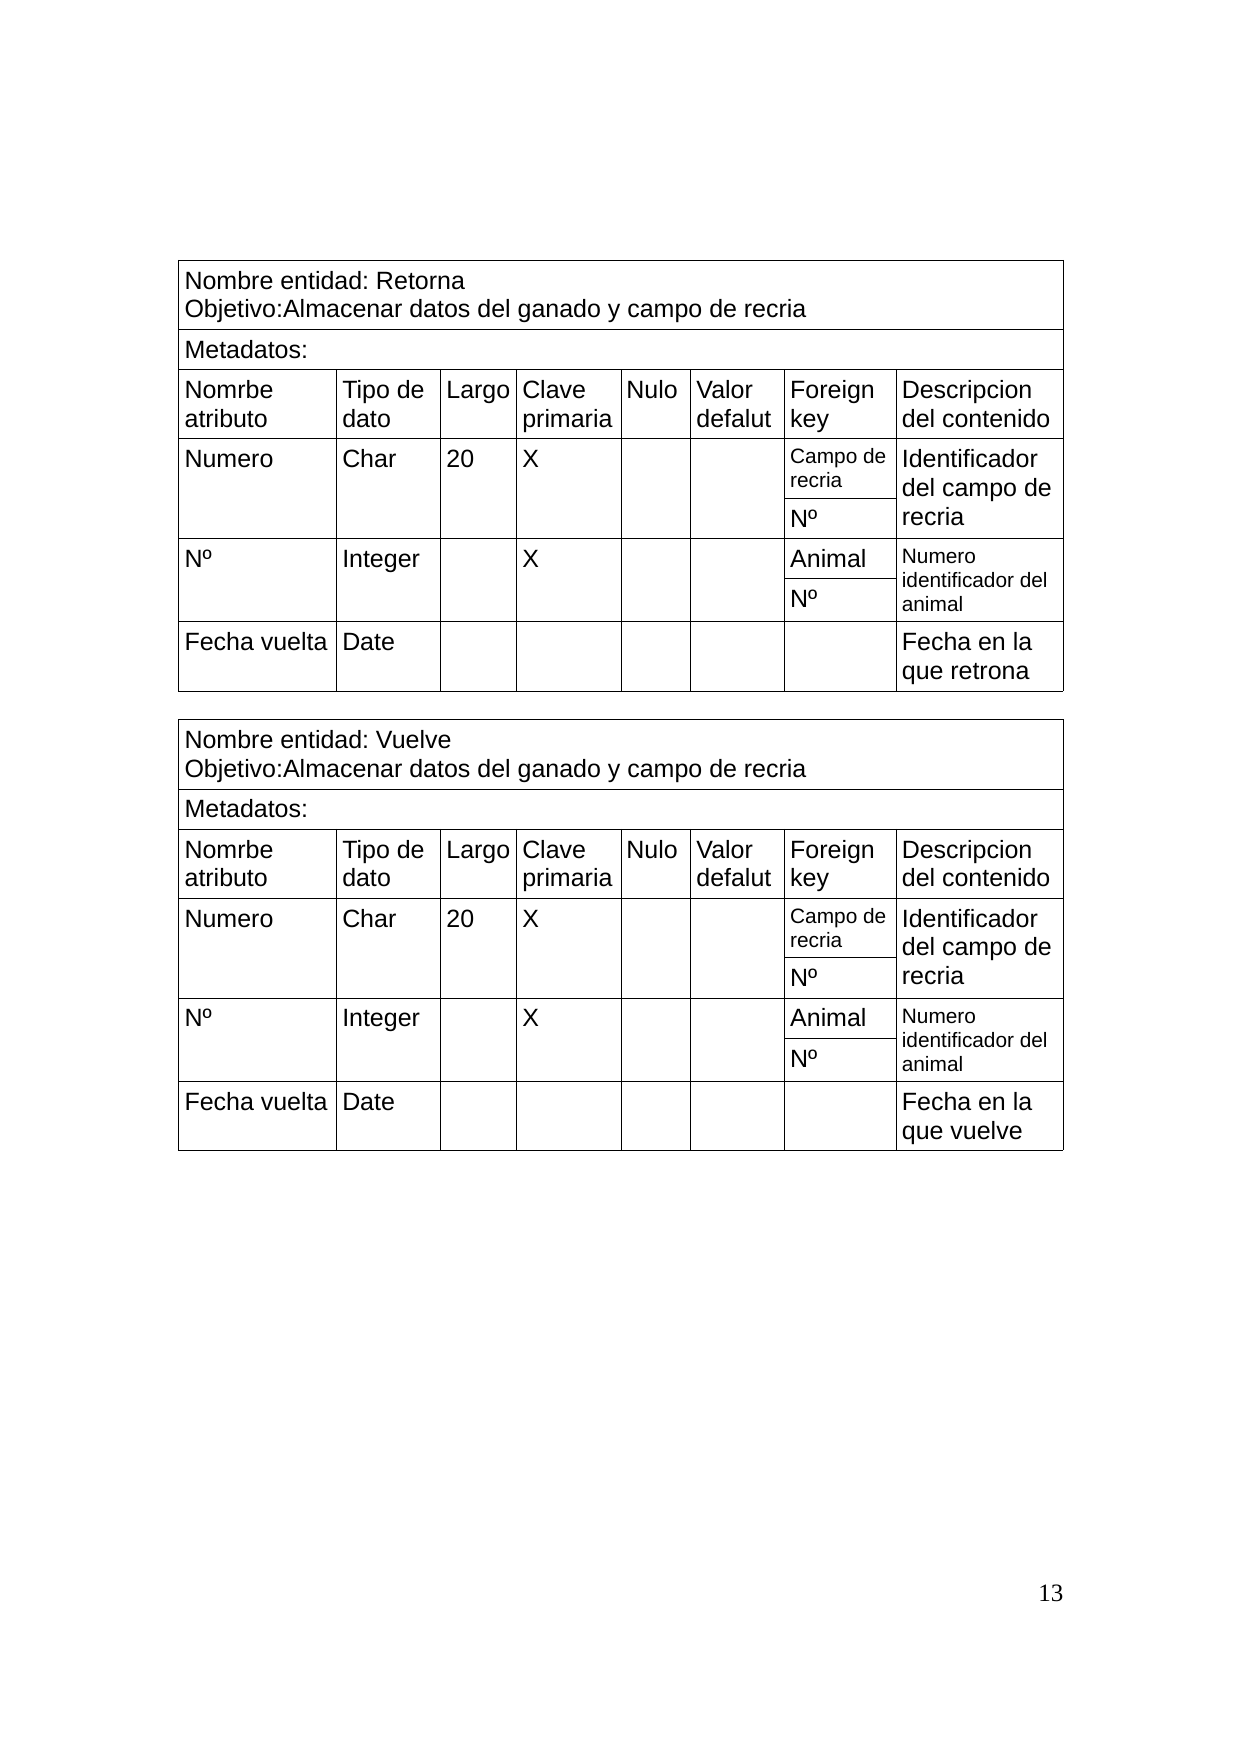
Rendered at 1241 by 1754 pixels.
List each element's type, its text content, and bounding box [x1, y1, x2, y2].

table_cell Date [337, 1082, 440, 1150]
table_header Nombre entidad: Retorna Objetivo:Almacenar datos del ganado y campo de recria [179, 261, 1063, 329]
table_cell X [517, 439, 621, 538]
table_cell Nº [785, 1039, 896, 1081]
table_cell Nº [179, 999, 336, 1081]
table_cell [622, 999, 690, 1081]
table_cell Nulo [622, 370, 690, 438]
table_cell [441, 539, 516, 621]
table_cell Tipo de dato [337, 830, 440, 898]
table_cell Fecha vuelta [179, 622, 336, 691]
table_cell Animal [785, 539, 896, 578]
table_cell Valor defalut [691, 370, 784, 438]
table_cell Metadatos: [179, 790, 1063, 829]
table_cell Fecha en la que vuelve [897, 1082, 1063, 1150]
table_cell [622, 539, 690, 621]
table_cell Foreign key [785, 370, 896, 438]
table_cell Campo de recria [785, 439, 896, 498]
table_cell [691, 999, 784, 1081]
table_cell [441, 1082, 516, 1150]
table_cell Nº [785, 499, 896, 538]
table_cell Nº [179, 539, 336, 621]
table_cell [691, 539, 784, 621]
table_cell Integer [337, 539, 440, 621]
table_cell 20 [441, 899, 516, 998]
table_cell Valor defalut [691, 830, 784, 898]
table_cell Campo de recria [785, 899, 896, 957]
table_cell Animal [785, 999, 896, 1038]
table_cell Char [337, 439, 440, 538]
table_cell Descripcion del contenido [897, 830, 1063, 898]
table_cell [691, 899, 784, 998]
table_cell Integer [337, 999, 440, 1081]
table_cell 20 [441, 439, 516, 538]
table_cell Descripcion del contenido [897, 370, 1063, 438]
table_cell Largo [441, 830, 516, 898]
table_cell Nº [785, 958, 896, 998]
table_cell Identificador del campo de recria [897, 899, 1063, 998]
table_cell Numero [179, 439, 336, 538]
table_cell [622, 622, 690, 691]
table_cell Clave primaria [517, 370, 621, 438]
table_cell [691, 439, 784, 538]
table_cell Fecha en la que retrona [897, 622, 1063, 691]
table_cell X [517, 999, 621, 1081]
table_cell [622, 1082, 690, 1150]
table_cell Char [337, 899, 440, 998]
table_cell [517, 622, 621, 691]
table_cell Date [337, 622, 440, 691]
table_cell [441, 999, 516, 1081]
table_cell Nº [785, 579, 896, 621]
table_cell Numero identificador del animal [897, 539, 1063, 621]
table_cell Numero identificador del animal [897, 999, 1063, 1081]
table_cell X [517, 899, 621, 998]
table_cell Nomrbe atributo [179, 830, 336, 898]
table_cell Foreign key [785, 830, 896, 898]
table_cell [441, 622, 516, 691]
table_cell Identificador del campo de recria [897, 439, 1063, 538]
table_cell Numero [179, 899, 336, 998]
table_cell Fecha vuelta [179, 1082, 336, 1150]
table_cell [691, 622, 784, 691]
table_cell Nulo [622, 830, 690, 898]
table_cell Nomrbe atributo [179, 370, 336, 438]
table_cell [622, 439, 690, 538]
table_cell Tipo de dato [337, 370, 440, 438]
table_cell [622, 899, 690, 998]
table_header Nombre entidad: Vuelve Objetivo:Almacenar datos del ganado y campo de recria [179, 720, 1063, 788]
table_cell Largo [441, 370, 516, 438]
table_cell Metadatos: [179, 330, 1063, 369]
table_cell X [517, 539, 621, 621]
table_cell [691, 1082, 784, 1150]
table_cell [517, 1082, 621, 1150]
table_cell [785, 1082, 896, 1150]
table_cell [785, 622, 896, 691]
table_cell Clave primaria [517, 830, 621, 898]
